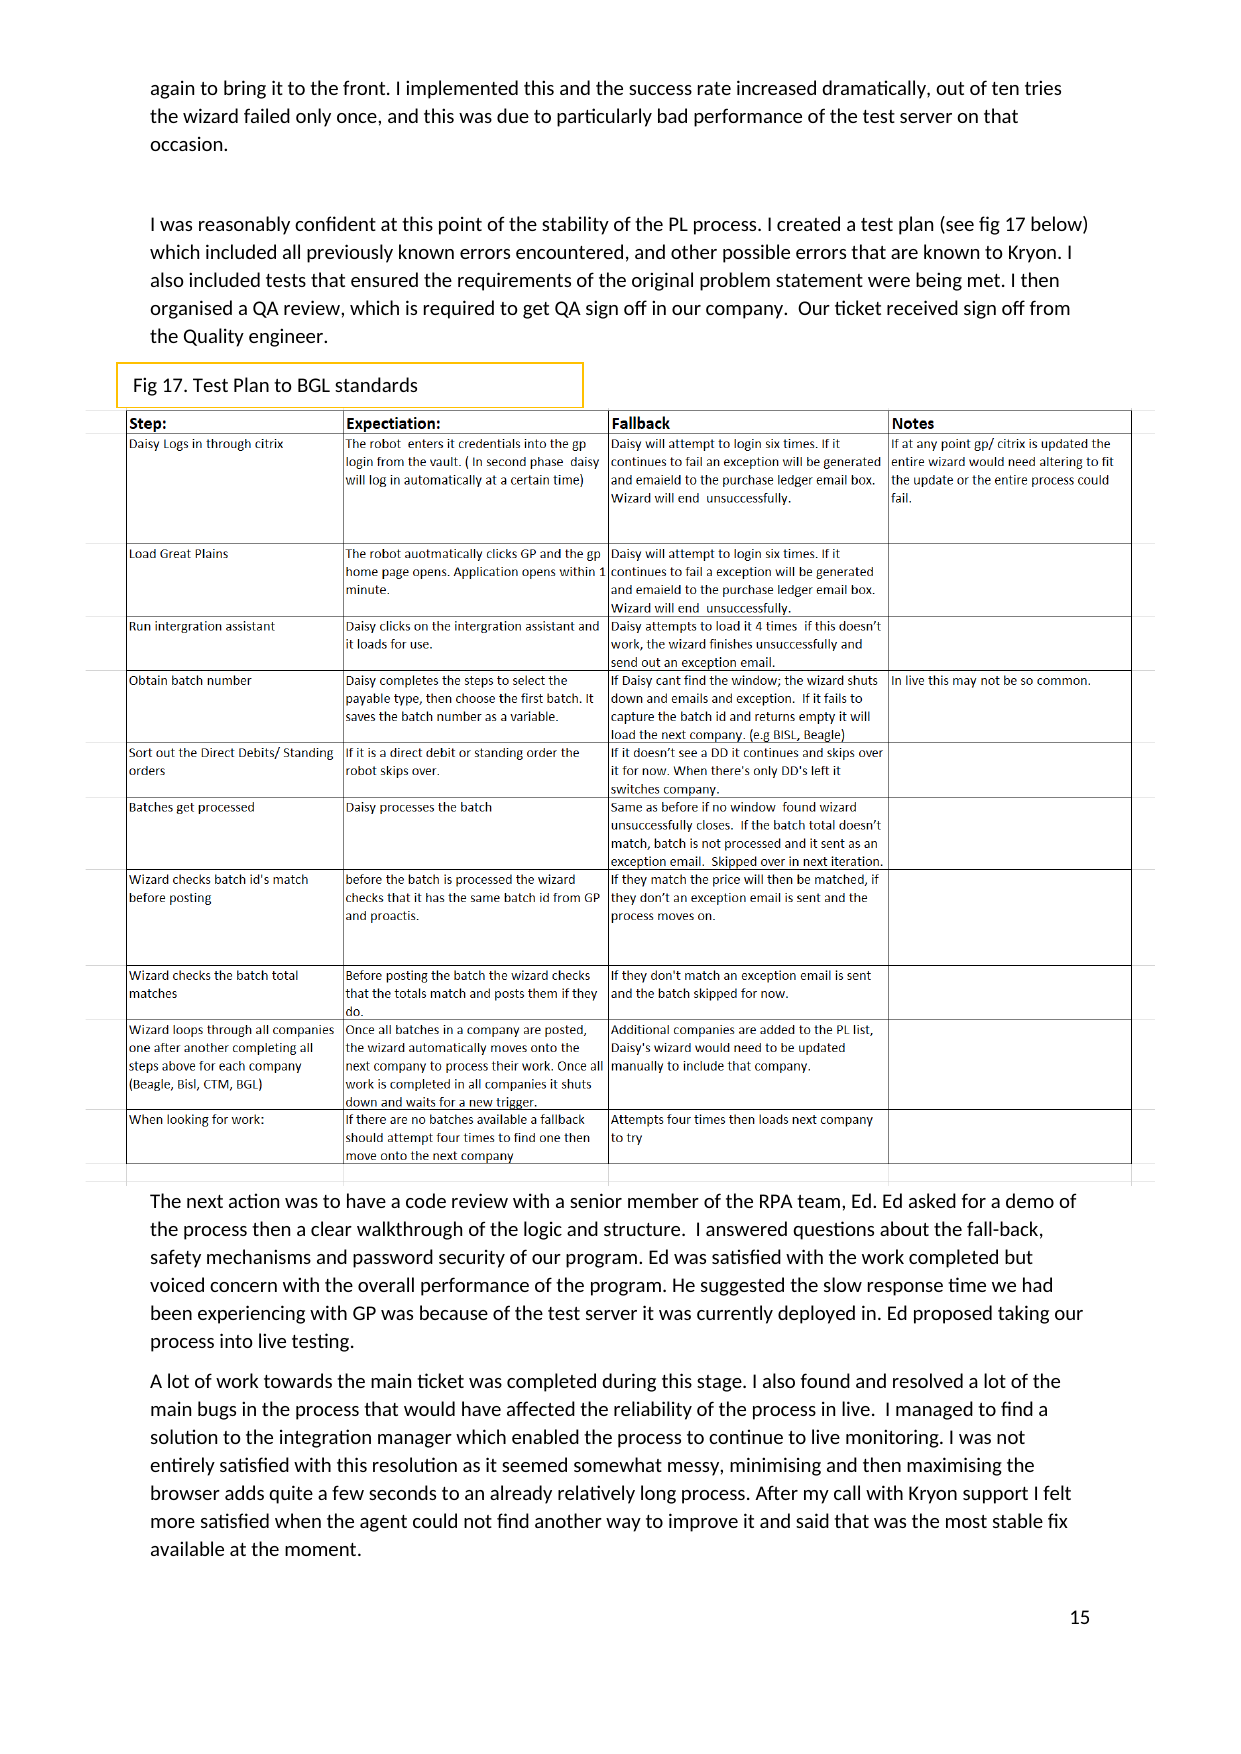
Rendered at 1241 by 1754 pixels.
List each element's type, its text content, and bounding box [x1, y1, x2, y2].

text I was reasonably confident at this point of the stability of the PL process. I created a test plan (see fig 17 below) which included all previously known errors encountered, and other possible errors that are known to Kryon. I also included tests that ensured the requirements of the original problem statement were being met. I then organised a QA review, which is required to get QA sign off in our company. Our ticket received sign off from the Quality engineer. [150, 212, 1090, 349]
text again to bring it to the front. I implemented this and the success rate increased dramatically, out of ten tries the wizard failed only once, and this was due to particularly bad performance of the test server on that occasion. [150, 75, 1090, 156]
text The next action was to have a code review with a senior member of the RPA team, Ed. Ed asked for a demo of the process then a clear walkthrough of the logic and structure. I answered questions about the fall-back, safety mechanisms and password security of our program. Ed was satisfied with the work completed but voiced concern with the overall performance of the program. He suggested the slow response time we had been experiencing with GP was because of the test server it was currently deployed in. Ed proposed taking our process into live testing. [150, 1186, 1090, 1353]
text [118, 364, 582, 407]
text Fig 17. Test Plan to BGL standards [133, 372, 567, 397]
text A lot of work towards the main ticket was completed during this stage. I also found and resolved a lot of the main bugs in the process that would have affected the reliability of the process in live. I managed to find a solution to the integration manager which enabled the process to continue to live monitoring. I was not entirely satisfied with this resolution as it seemed somewhat messy, minimising and then maximising the browser adds quite a few seconds to an already relatively long process. After my call with Kryon support I felt more satisfied when the agent could not find another way to improve it and said that was the most stable fix available at the moment. [150, 1368, 1090, 1561]
